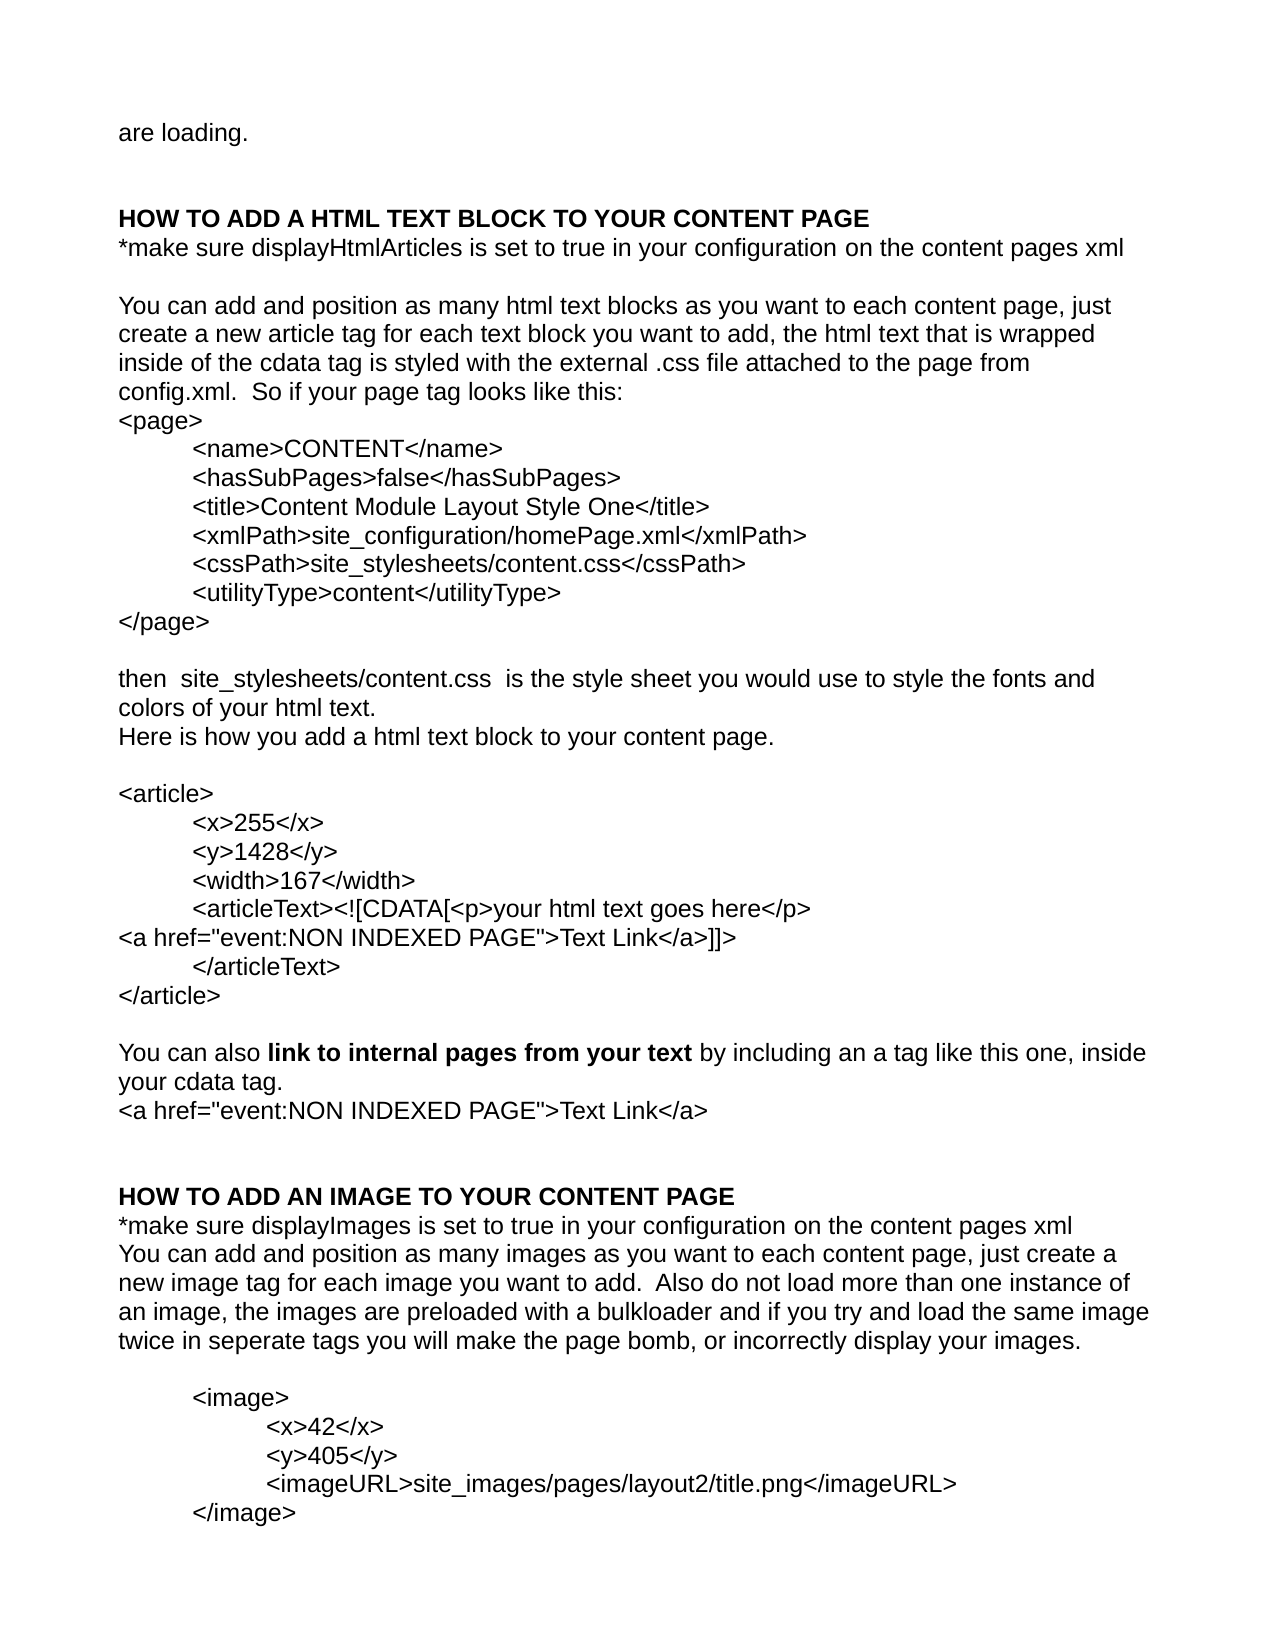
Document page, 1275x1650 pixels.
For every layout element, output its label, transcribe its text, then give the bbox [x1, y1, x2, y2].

text *make sure displayImages is set to true in your configuration on the content pages xml [118, 1211, 1157, 1239]
text You can also link to internal pages from your text by including an a tag like this one, inside your cdata tag. [118, 1038, 1157, 1096]
text <y>1428</y> [118, 837, 1157, 866]
text <image> [118, 1383, 1157, 1412]
text then site_stylesheets/content.css is the style sheet you would use to style the fonts and colors of your html text. [118, 664, 1157, 722]
text <articleText><![CDATA[<p>your html text goes here</p> [118, 894, 1157, 923]
text <x>255</x> [118, 808, 1157, 837]
text <title>Content Module Layout Style One</title> [118, 492, 1157, 521]
text <width>167</width> [118, 866, 1157, 894]
text <hasSubPages>false</hasSubPages> [118, 463, 1157, 492]
text <y>405</y> [118, 1441, 1157, 1469]
text <page> [118, 406, 1157, 434]
text Here is how you add a html text block to your content page. [118, 722, 1157, 751]
text <a href="event:NON INDEXED PAGE">Text Link</a>]]> [118, 923, 1157, 952]
text </articleText> [118, 952, 1157, 981]
text HOW TO ADD AN IMAGE TO YOUR CONTENT PAGE [118, 1182, 1157, 1211]
text are loading. [118, 118, 1157, 147]
text <imageURL>site_images/pages/layout2/title.png</imageURL> [118, 1469, 1157, 1498]
text </page> [118, 607, 1157, 636]
text You can add and position as many images as you want to each content page, just create a new image tag for each image you want to add. Also do not load more than one instance of an image, the images are preloaded with a bulkloader and if you try and load the same image twice in seperate tags you will make the page bomb, or incorrectly display your images. [118, 1239, 1157, 1354]
text </image> [118, 1498, 1157, 1527]
text </article> [118, 981, 1157, 1009]
text <xmlPath>site_configuration/homePage.xml</xmlPath> [118, 521, 1157, 549]
text You can add and position as many html text blocks as you want to each content page, just create a new article tag for each text block you want to add, the html text that is wrapped inside of the cdata tag is styled with the external .css file attached to the page from config.xml. So if your page tag looks like this: [118, 291, 1157, 406]
text <cssPath>site_stylesheets/content.css</cssPath> [118, 549, 1157, 578]
text <a href="event:NON INDEXED PAGE">Text Link</a> [118, 1096, 1157, 1124]
text *make sure displayHtmlArticles is set to true in your configuration on the content pages xml [118, 233, 1157, 262]
text <name>CONTENT</name> [118, 434, 1157, 463]
text <utilityType>content</utilityType> [118, 578, 1157, 607]
text <article> [118, 779, 1157, 808]
text HOW TO ADD A HTML TEXT BLOCK TO YOUR CONTENT PAGE [118, 204, 1157, 233]
text <x>42</x> [118, 1412, 1157, 1441]
